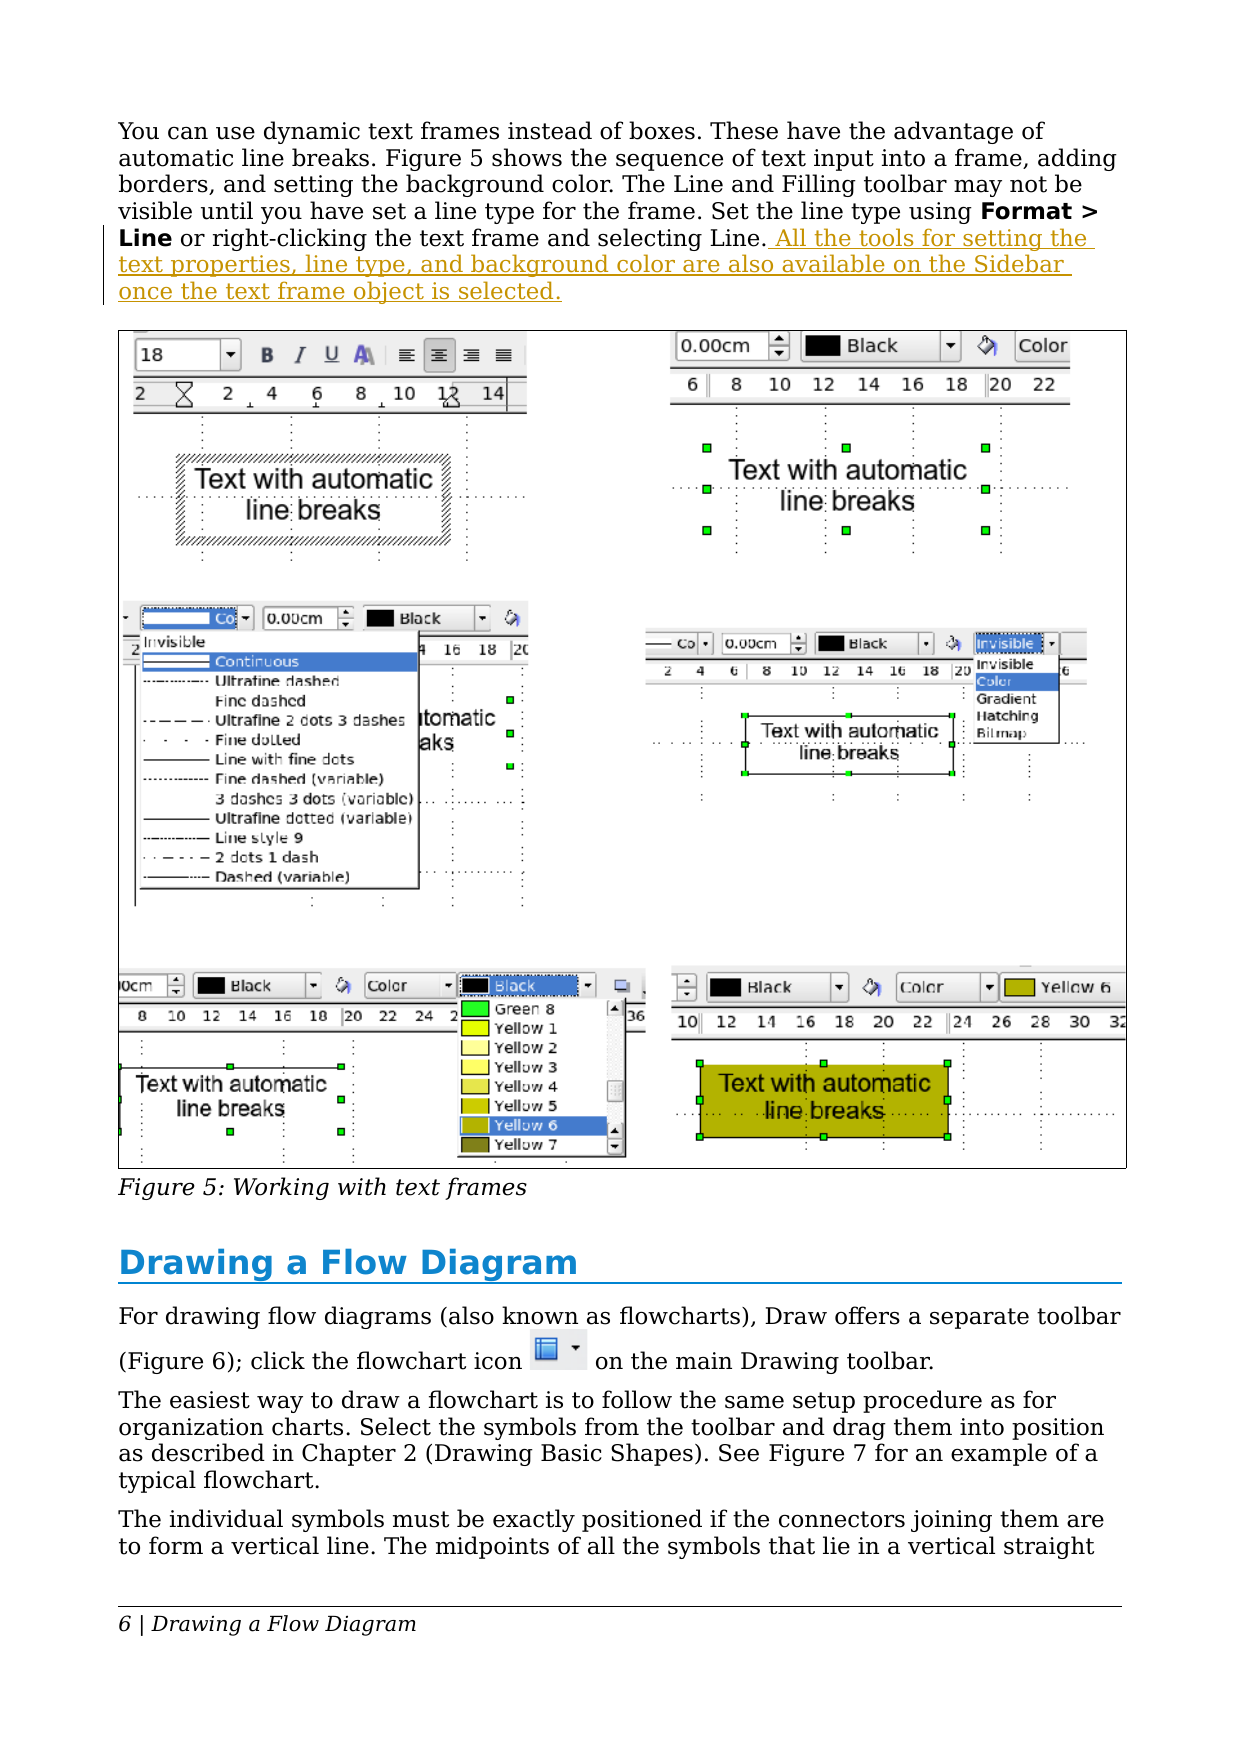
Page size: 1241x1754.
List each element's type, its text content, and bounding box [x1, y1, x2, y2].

text The easiest way to draw a flowchart is to follow the same setup procedure as for organization charts. Select the symbols from the toolbar and drag them into position as described in Chapter 2 (Drawing Basic Shapes). See Figure 7 for an example of a typical flowchart. [118, 1387, 1122, 1494]
picture [119, 331, 1126, 1168]
list Figure 5: Working with text frames [118, 1174, 1126, 1201]
text You can use dynamic text frames instead of boxes. These have the advantage of automatic line breaks. Figure 5 shows the sequence of text input into a frame, adding borders, and setting the background color. The Line and Filling toolbar may not be visible until you have set a line type for the frame. Set the line type using Format > Line or right-clicking the text frame and selecting Line. All the tools for setting the text properties, line type, and background color are also available on the Sidebar once the text frame object is selected. [118, 118, 1122, 305]
text For drawing flow diagrams (also known as flowcharts), Draw offers a separate toolbar (Figure 6); click the flowchart icon on the main Drawing toolbar. [118, 1303, 1122, 1375]
subtitle Drawing a Flow Diagram [118, 1243, 1122, 1282]
picture [529, 1329, 588, 1370]
text The individual symbols must be exactly positioned if the connectors joining them are to form a vertical line. The midpoints of all the symbols that lie in a vertical straight [118, 1506, 1122, 1560]
